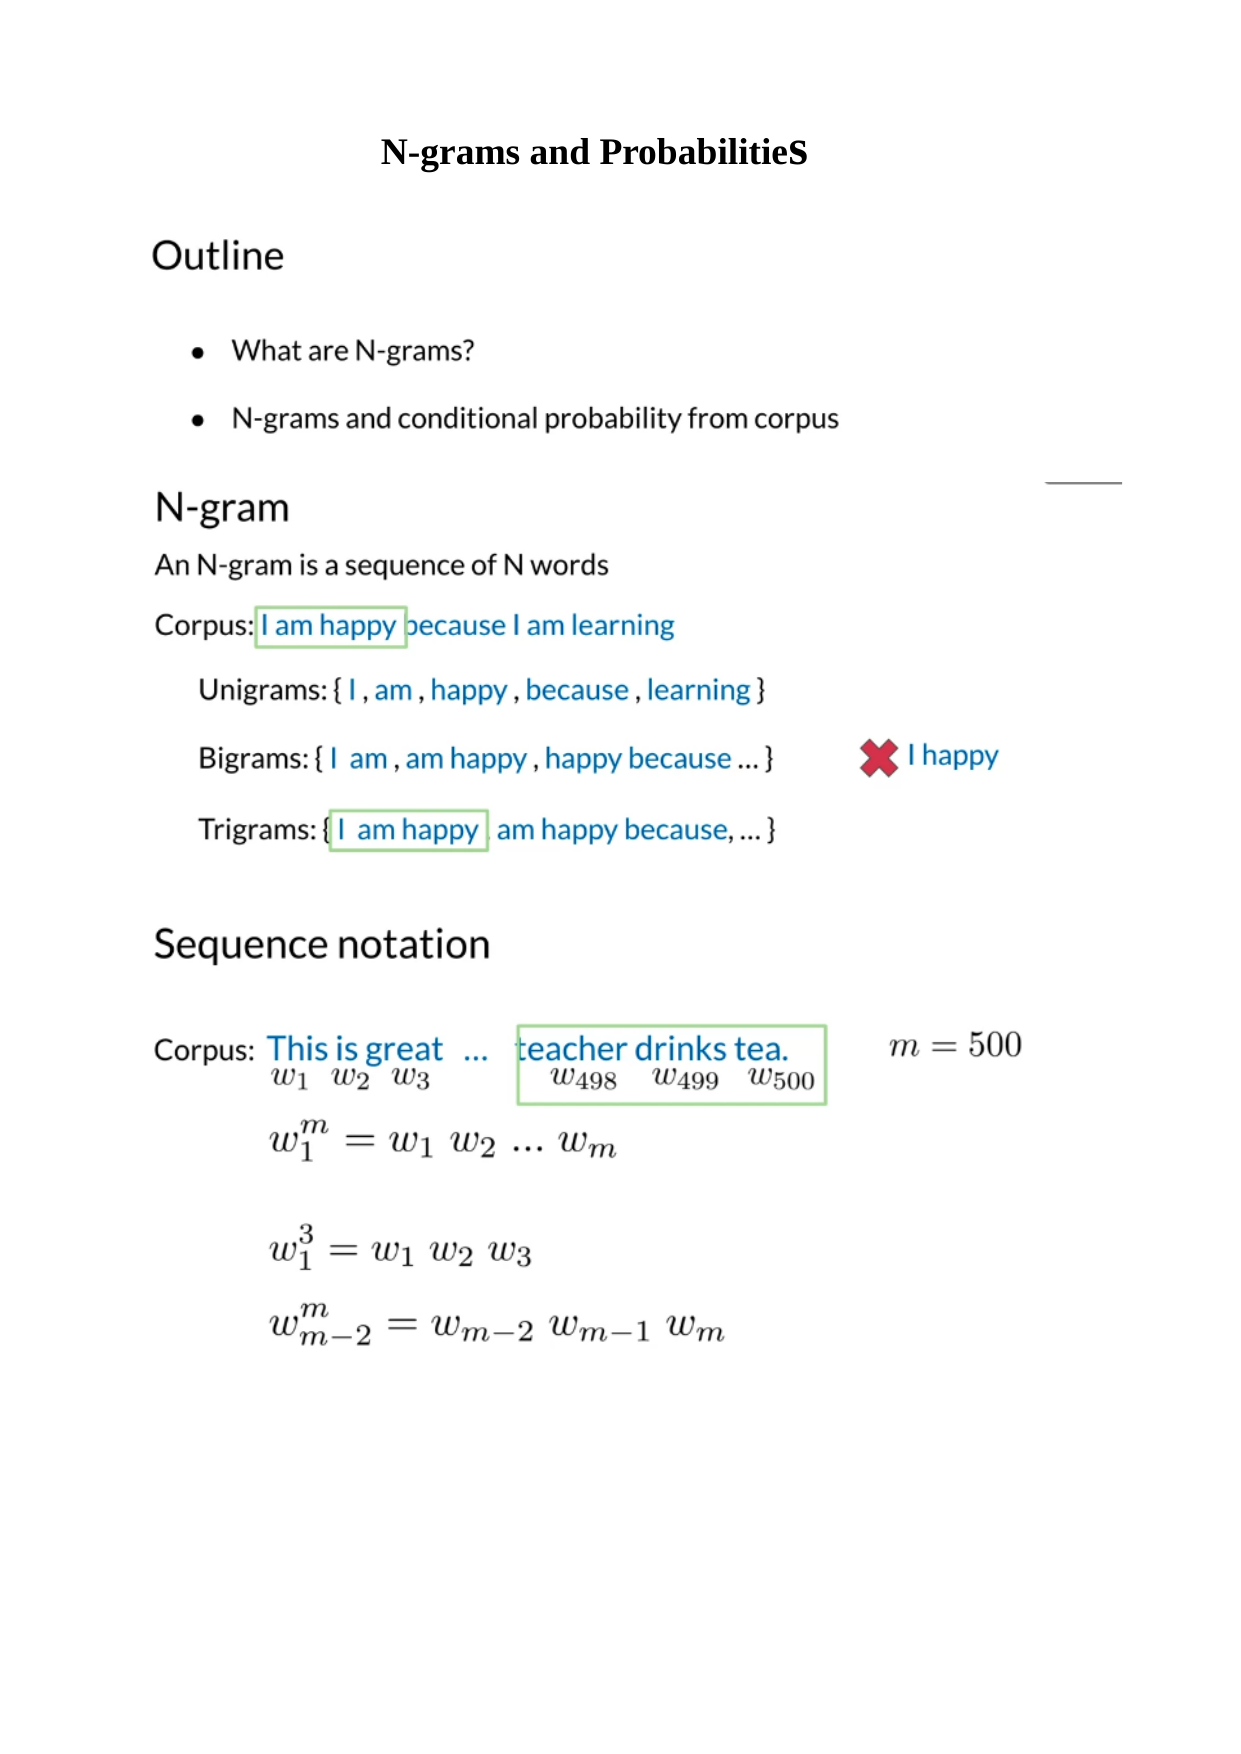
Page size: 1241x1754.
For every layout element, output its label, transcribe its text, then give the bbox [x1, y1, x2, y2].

picture [118, 925, 1123, 1360]
picture [118, 238, 1123, 454]
subtitle N-grams and Probabilities [118, 118, 1122, 176]
picture [118, 482, 1123, 869]
